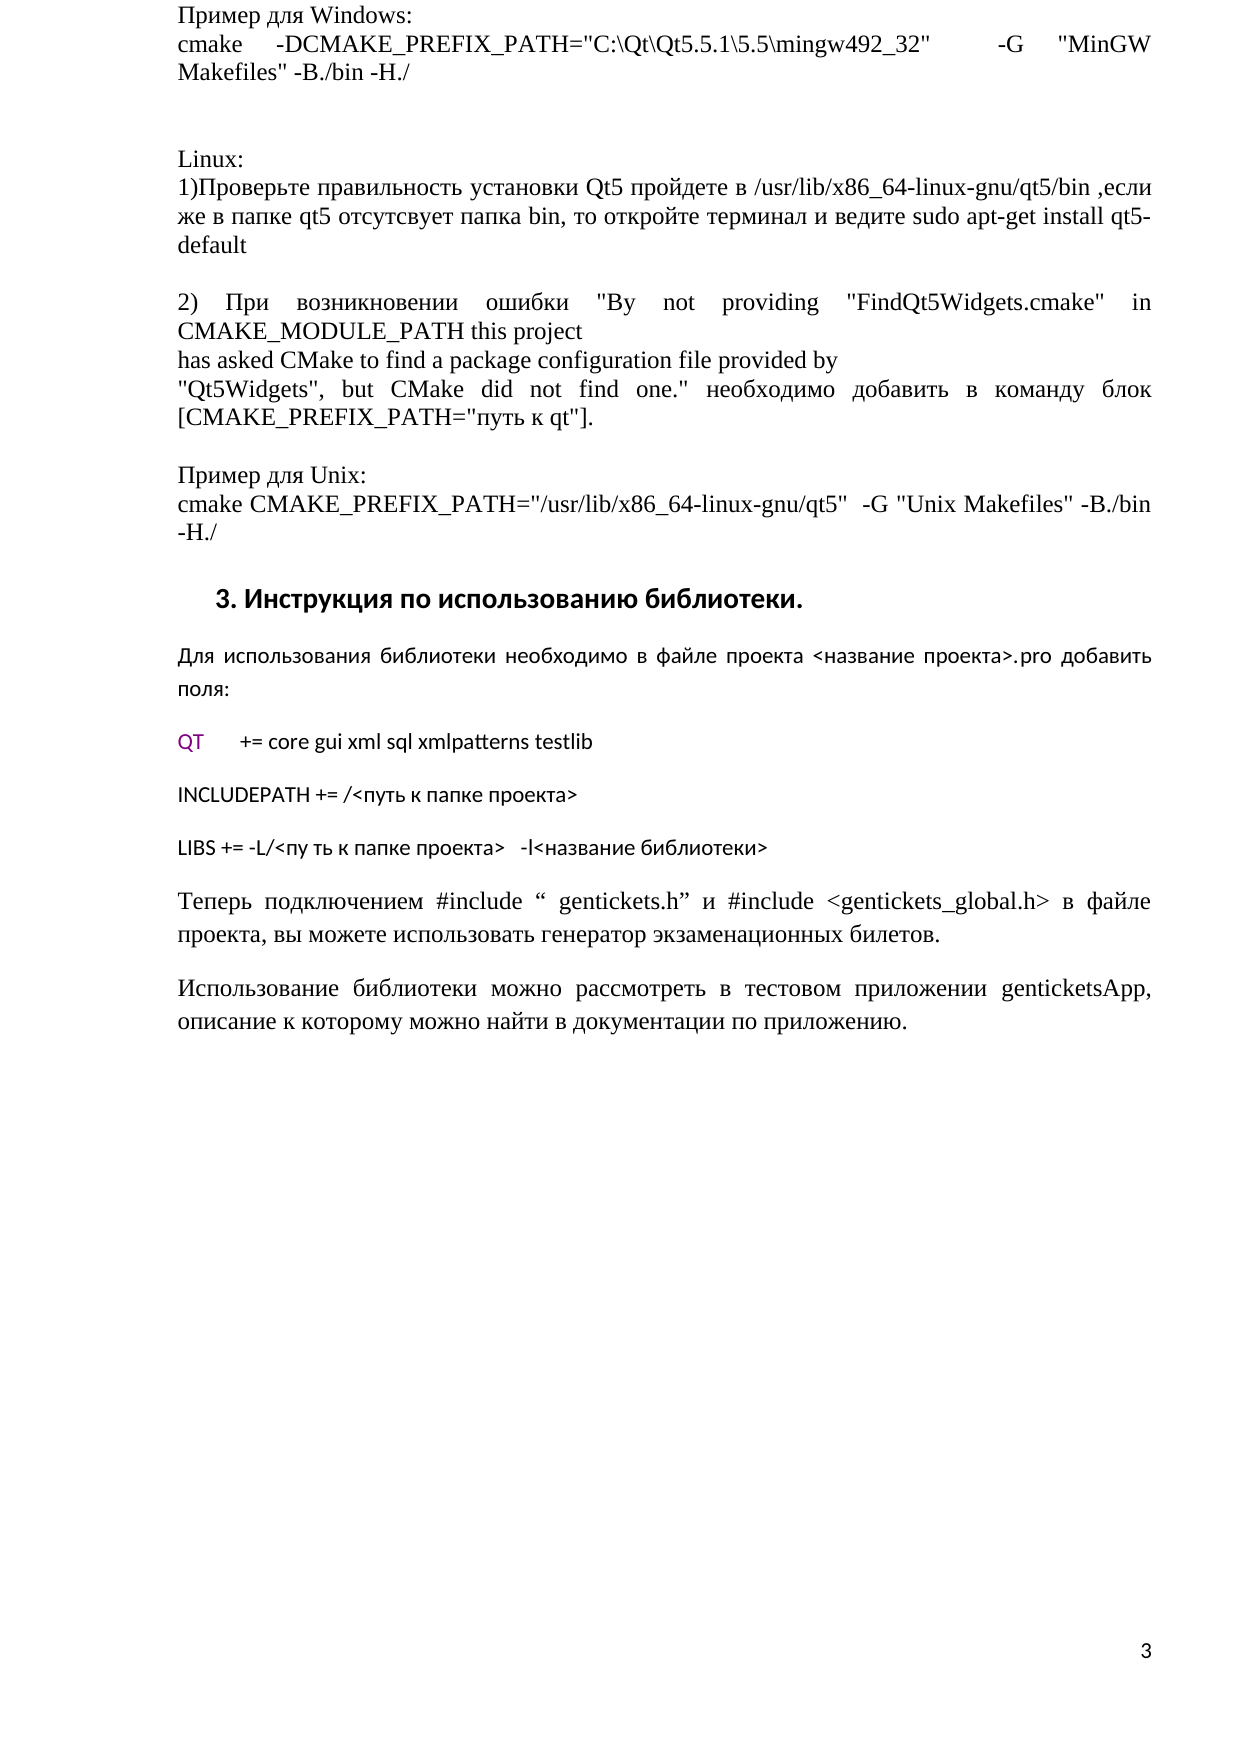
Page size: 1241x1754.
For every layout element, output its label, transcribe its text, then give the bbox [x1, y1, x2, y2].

text Linux: [177, 144, 1152, 172]
text QT += core gui xml sql xmlpatterns testlib [177, 727, 1152, 755]
text Теперь подключением #include “ gentickets.h” и #include <gentickets_global.h> в файле проекта, вы можете использовать генератор экзаменационных билетов. [177, 886, 1152, 948]
text LIBS += -L/<пу ть к папке проекта> -l<название библиотеки> [177, 833, 1152, 861]
text cmake -DCMAKE_PREFIX_PATH="C:\Qt\Qt5.5.1\5.5\mingw492_32" -G "MinGW Makefiles" -B./bin -H./ [177, 29, 1152, 86]
text 1)Проверьте правильность установки Qt5 пройдете в /usr/lib/x86_64-linux-gnu/qt5/bin ,если же в папке qt5 отсутсвует папка bin, то откройте терминал и ведите sudo apt-get install qt5-default [177, 172, 1152, 259]
text "Qt5Widgets", but CMake did not find one." необходимо добавить в команду блок [CMAKE_PREFIX_PATH="путь к qt"]. [177, 374, 1152, 431]
text has asked CMake to find a package configuration file provided by [177, 345, 1152, 374]
text Для использования библиотеки необходимо в файле проекта <название проекта>.pro добавить поля: [177, 642, 1152, 702]
text INCLUDEPATH += /<путь к папке проекта> [177, 780, 1152, 808]
text cmake CMAKE_PREFIX_PATH="/usr/lib/x86_64-linux-gnu/qt5" -G "Unix Makefiles" -B./bin -H./ [177, 489, 1152, 546]
text Пример для Windows: [177, 0, 1152, 29]
text Пример для Unix: [177, 460, 1152, 489]
text Использование библиотеки можно рассмотреть в тестовом приложении genticketsApp, описание к которому можно найти в документации по приложению. [177, 973, 1152, 1034]
text 3. Инструкция по использованию библиотеки. [215, 580, 1152, 615]
text 2) При возникновении ошибки "By not providing "FindQt5Widgets.cmake" in CMAKE_MODULE_PATH this project [177, 287, 1152, 345]
